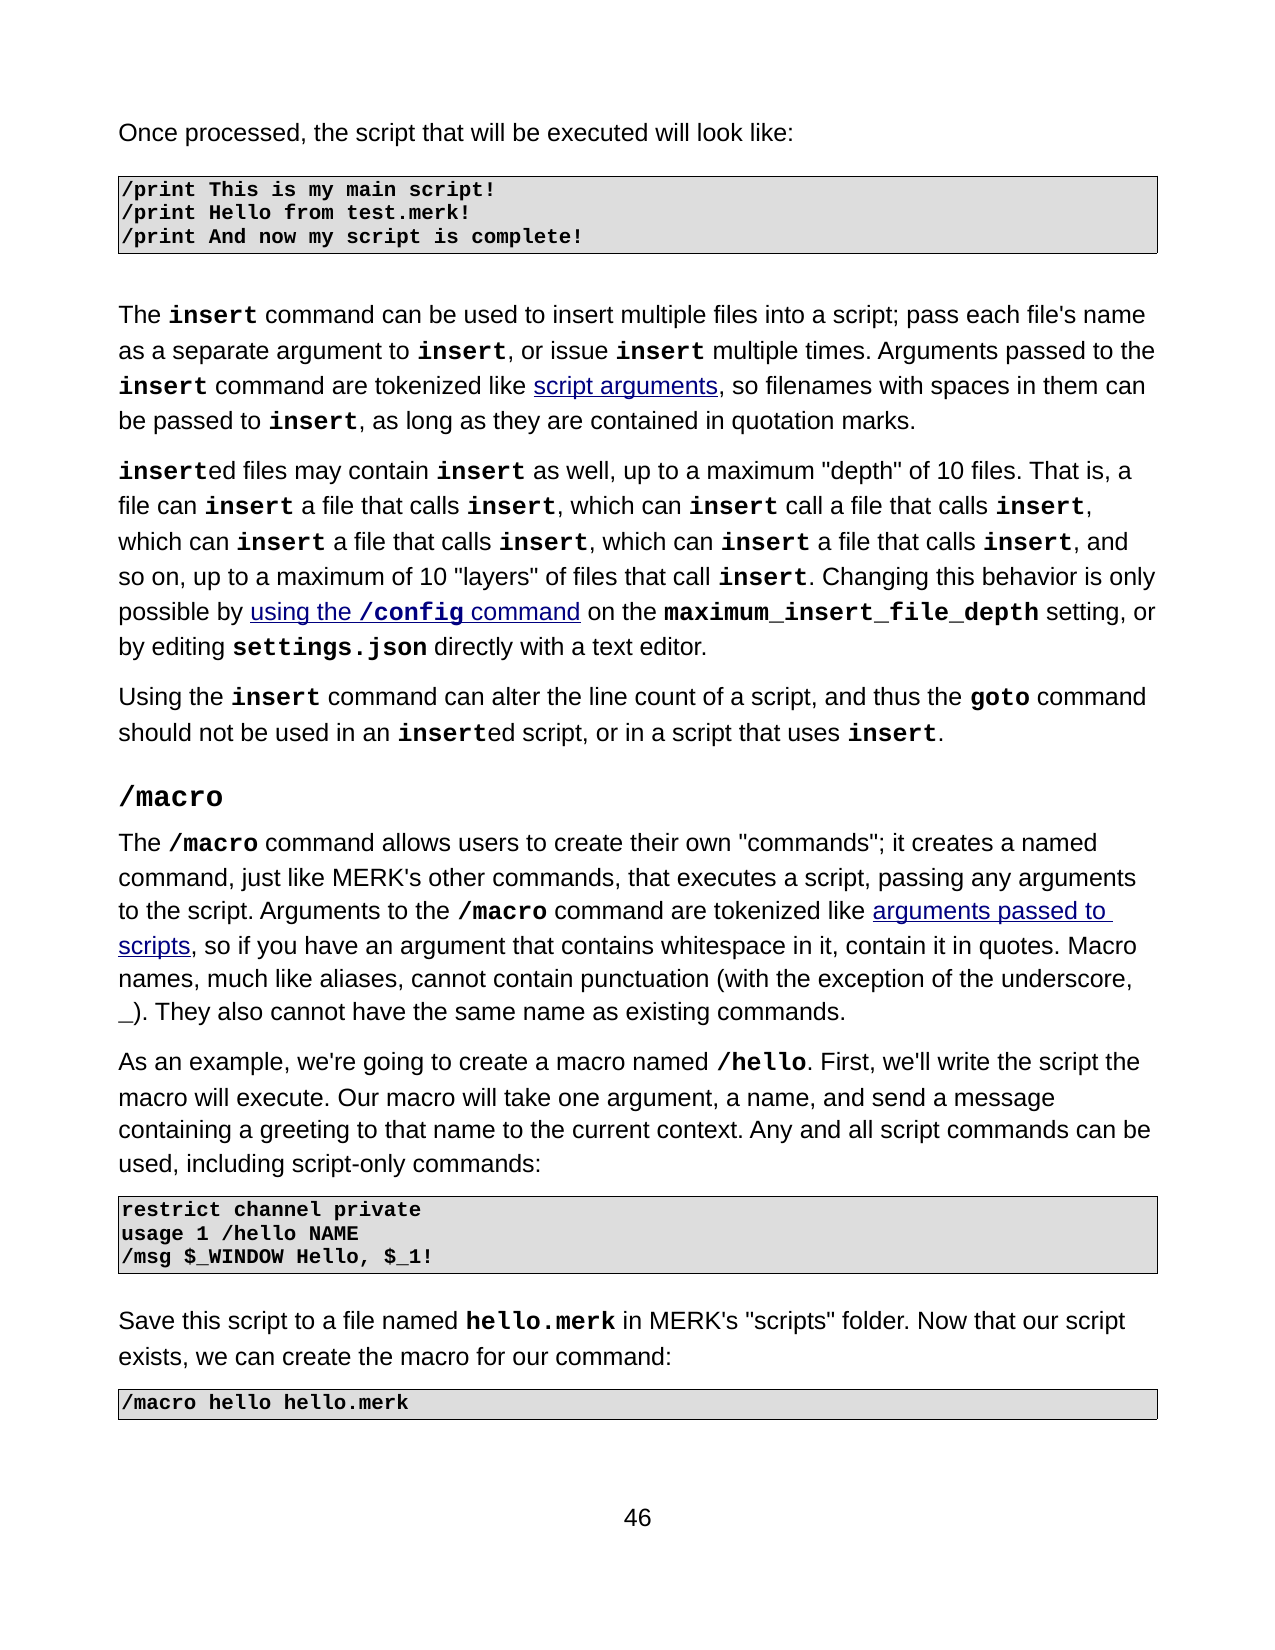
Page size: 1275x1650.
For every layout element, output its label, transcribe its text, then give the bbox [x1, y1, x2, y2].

text Save this script to a file named hello.merk in MERK's "scripts" folder. Now that our script exists, we can create the macro for our command: [118, 1274, 1157, 1370]
subtitle /macro [118, 782, 1157, 815]
table_header restrict channel private usage 1 /hello NAME /msg $_WINDOW Hello, $_1! [119, 1197, 1157, 1273]
text The /macro command allows users to create their own "commands"; it creates a named command, just like MERK's other commands, that executes a script, passing any arguments to the script. Arguments to the /macro command are tokenized like arguments passed to scripts, so if you have an argument that contains whitespace in it, contain it in quotes. Macro names, much like aliases, cannot contain punctuation (with the exception of the underscore, _). They also cannot have the same name as existing commands. [118, 828, 1157, 1028]
text As an example, we're going to create a macro named /hello. First, we'll write the script the macro will execute. Our macro will take one argument, a name, and send a message containing a greeting to that name to the current context. Any and all script commands can be used, including script-only commands: [118, 1047, 1157, 1177]
table_header /macro hello hello.merk [119, 1390, 1157, 1419]
text The insert command can be used to insert multiple files into a script; pass each file's name as a separate argument to insert, or issue insert multiple times. Arguments passed to the insert command are tokenized like script arguments, so filenames with spaces in them can be passed to insert, as long as they are contained in quotation marks. [118, 300, 1157, 437]
text Once processed, the script that will be executed will look like: [118, 118, 1157, 147]
text inserted files may contain insert as well, up to a maximum "depth" of 10 files. That is, a file can insert a file that calls insert, which can insert call a file that calls insert, which can insert a file that calls insert, which can insert a file that calls insert, and so on, up to a maximum of 10 "layers" of files that call insert. Changing this behavior is only possible by using the /config command on the maximum_insert_file_depth setting, or by editing settings.json directly with a text editor. [118, 456, 1157, 663]
text Using the insert command can alter the line count of a script, and thus the goto command should not be used in an inserted script, or in a script that uses insert. [118, 682, 1157, 748]
table_header /print This is my main script! /print Hello from test.merk! /print And now my script is complete! [119, 177, 1157, 253]
